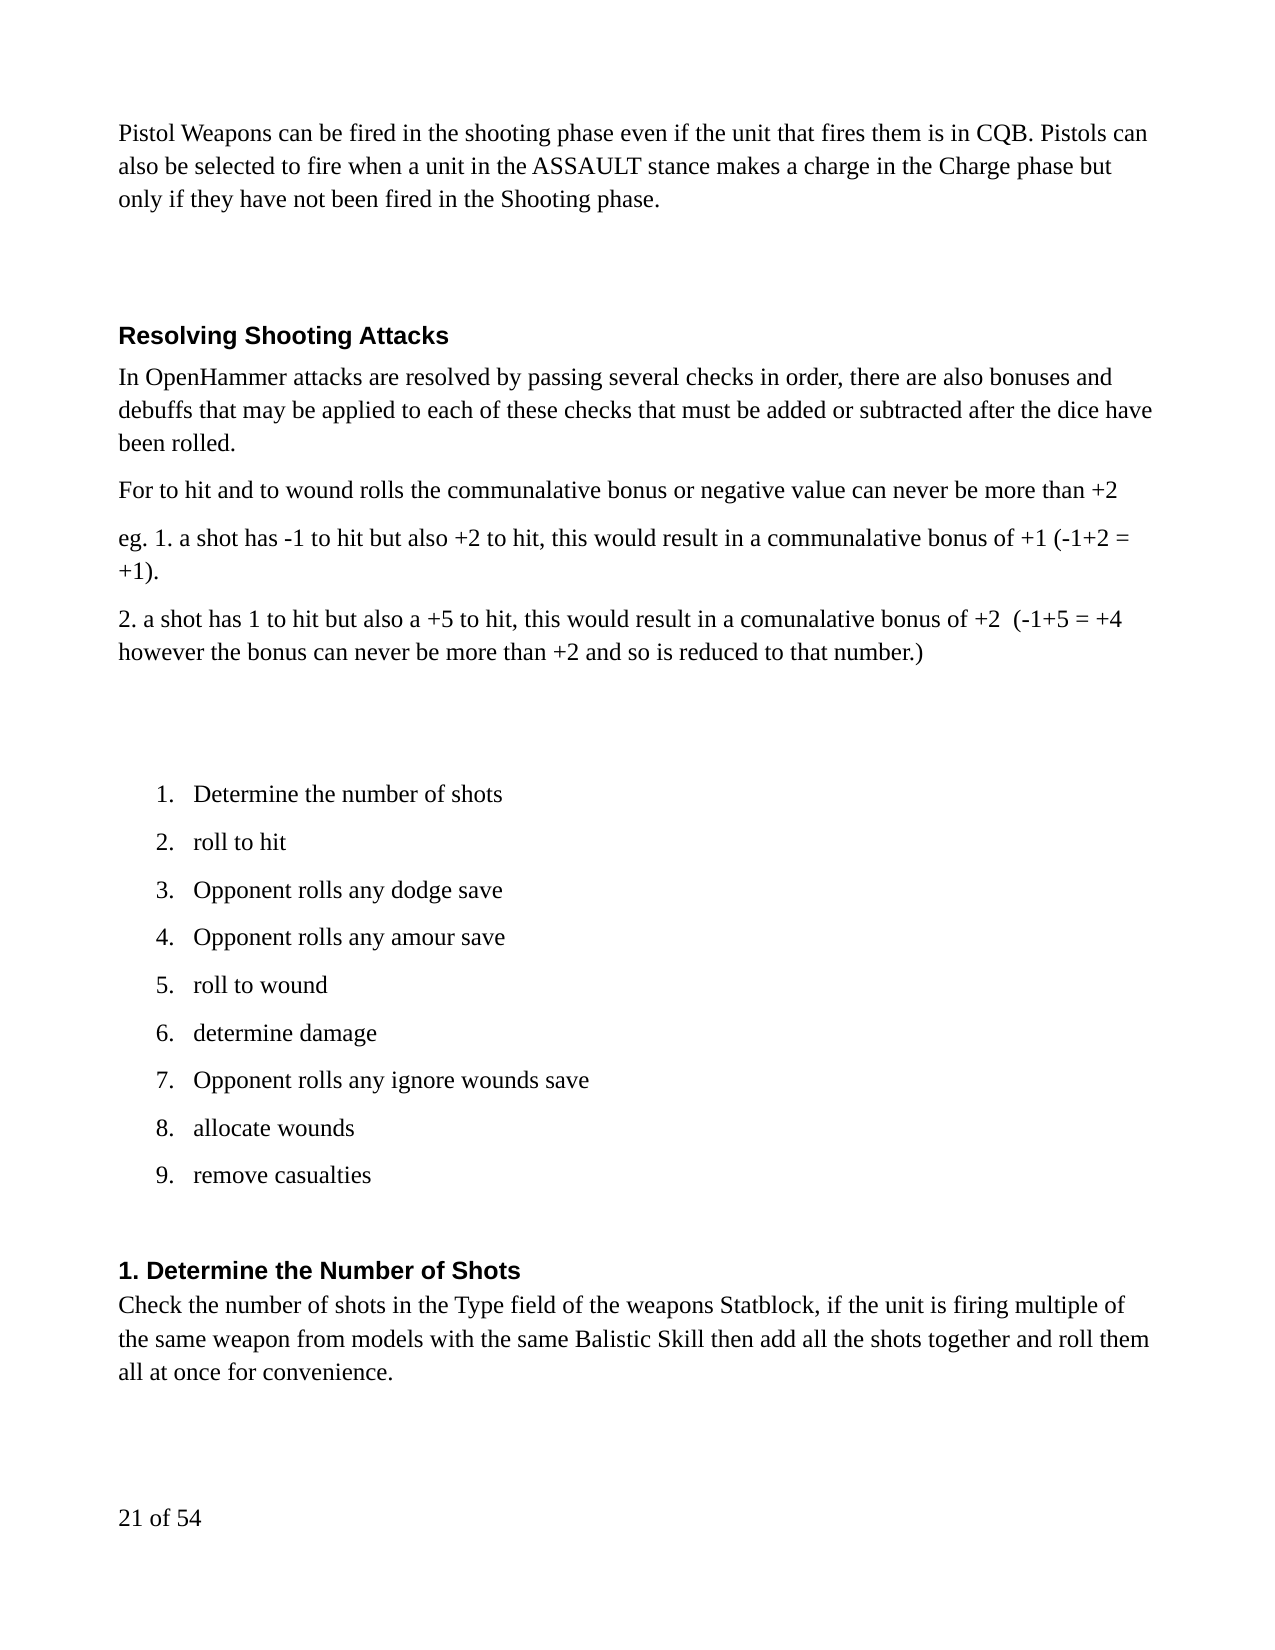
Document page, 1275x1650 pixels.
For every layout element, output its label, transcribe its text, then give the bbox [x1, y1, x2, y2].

list Opponent rolls any ignore wounds save [156, 1065, 1157, 1094]
list remove casualties [156, 1160, 1157, 1189]
subtitle Resolving Shooting Attacks [118, 321, 1157, 349]
text 2. a shot has 1 to hit but also a +5 to hit, this would result in a comunalative bonus of +2 (-1+5 = +4 however the bonus can never be more than +2 and so is reduced to that number.) [118, 604, 1157, 666]
subtitle Determine the Number of Shots [118, 1256, 1157, 1284]
list Opponent rolls any dodge save [156, 875, 1157, 903]
list Determine the number of shots [156, 779, 1157, 808]
list allocate wounds [156, 1113, 1157, 1142]
list roll to wound [156, 970, 1157, 999]
text Pistol Weapons can be fired in the shooting phase even if the unit that fires them is in CQB. Pistols can also be selected to fire when a unit in the ASSAULT stance makes a charge in the Charge phase but only if they have not been fired in the Shooting phase. [118, 118, 1157, 213]
list Opponent rolls any amour save [156, 922, 1157, 951]
text Check the number of shots in the Type field of the weapons Statblock, if the unit is firing multiple of the same weapon from models with the same Balistic Skill then add all the shots together and roll them all at once for convenience. [118, 1291, 1157, 1385]
list roll to hit [156, 827, 1157, 856]
text In OpenHammer attacks are resolved by passing several checks in order, there are also bonuses and debuffs that may be applied to each of these checks that must be added or subtracted after the dice have been rolled. [118, 362, 1157, 457]
text For to hit and to wound rolls the communalative bonus or negative value can never be more than +2 [118, 476, 1157, 504]
list determine damage [156, 1018, 1157, 1046]
text eg. 1. a shot has -1 to hit but also +2 to hit, this would result in a communalative bonus of +1 (-1+2 = +1). [118, 523, 1157, 585]
